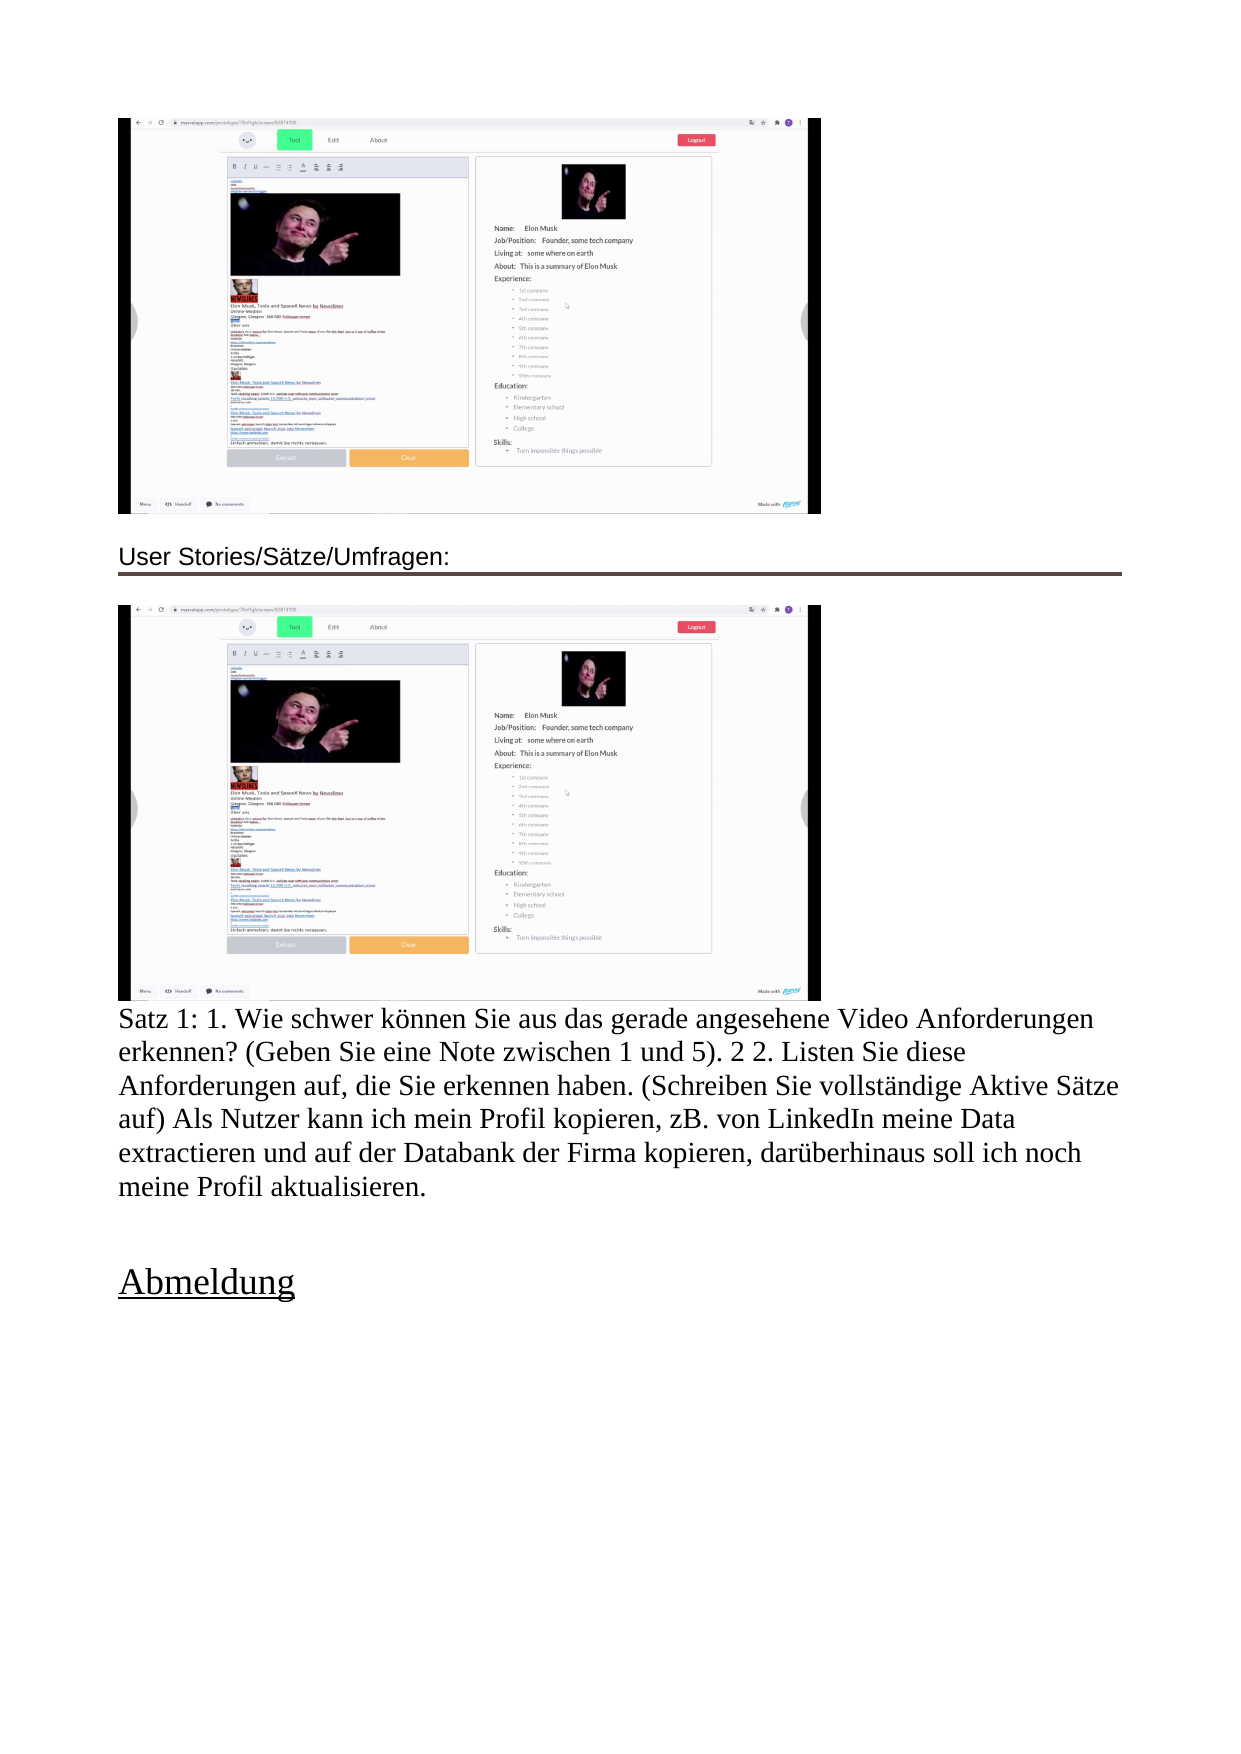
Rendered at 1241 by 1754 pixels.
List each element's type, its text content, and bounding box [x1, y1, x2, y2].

text User Stories/Sätze/Umfragen: [118, 542, 1122, 572]
subtitle Abmeldung [118, 1260, 1122, 1303]
text Satz 1: 1. Wie schwer können Sie aus das gerade angesehene Video Anforderungen erkennen? (Geben Sie eine Note zwischen 1 und 5). 2 2. Listen Sie diese Anforderungen auf, die Sie erkennen haben. (Schreiben Sie vollständige Aktive Sätze auf) Als Nutzer kann ich mein Profil kopieren, zB. von LinkedIn meine Data extractieren und auf der Databank der Firma kopieren, darüberhinaus soll ich noch meine Profil aktualisieren. [118, 1001, 1122, 1202]
picture [118, 605, 821, 1001]
picture [118, 118, 821, 514]
